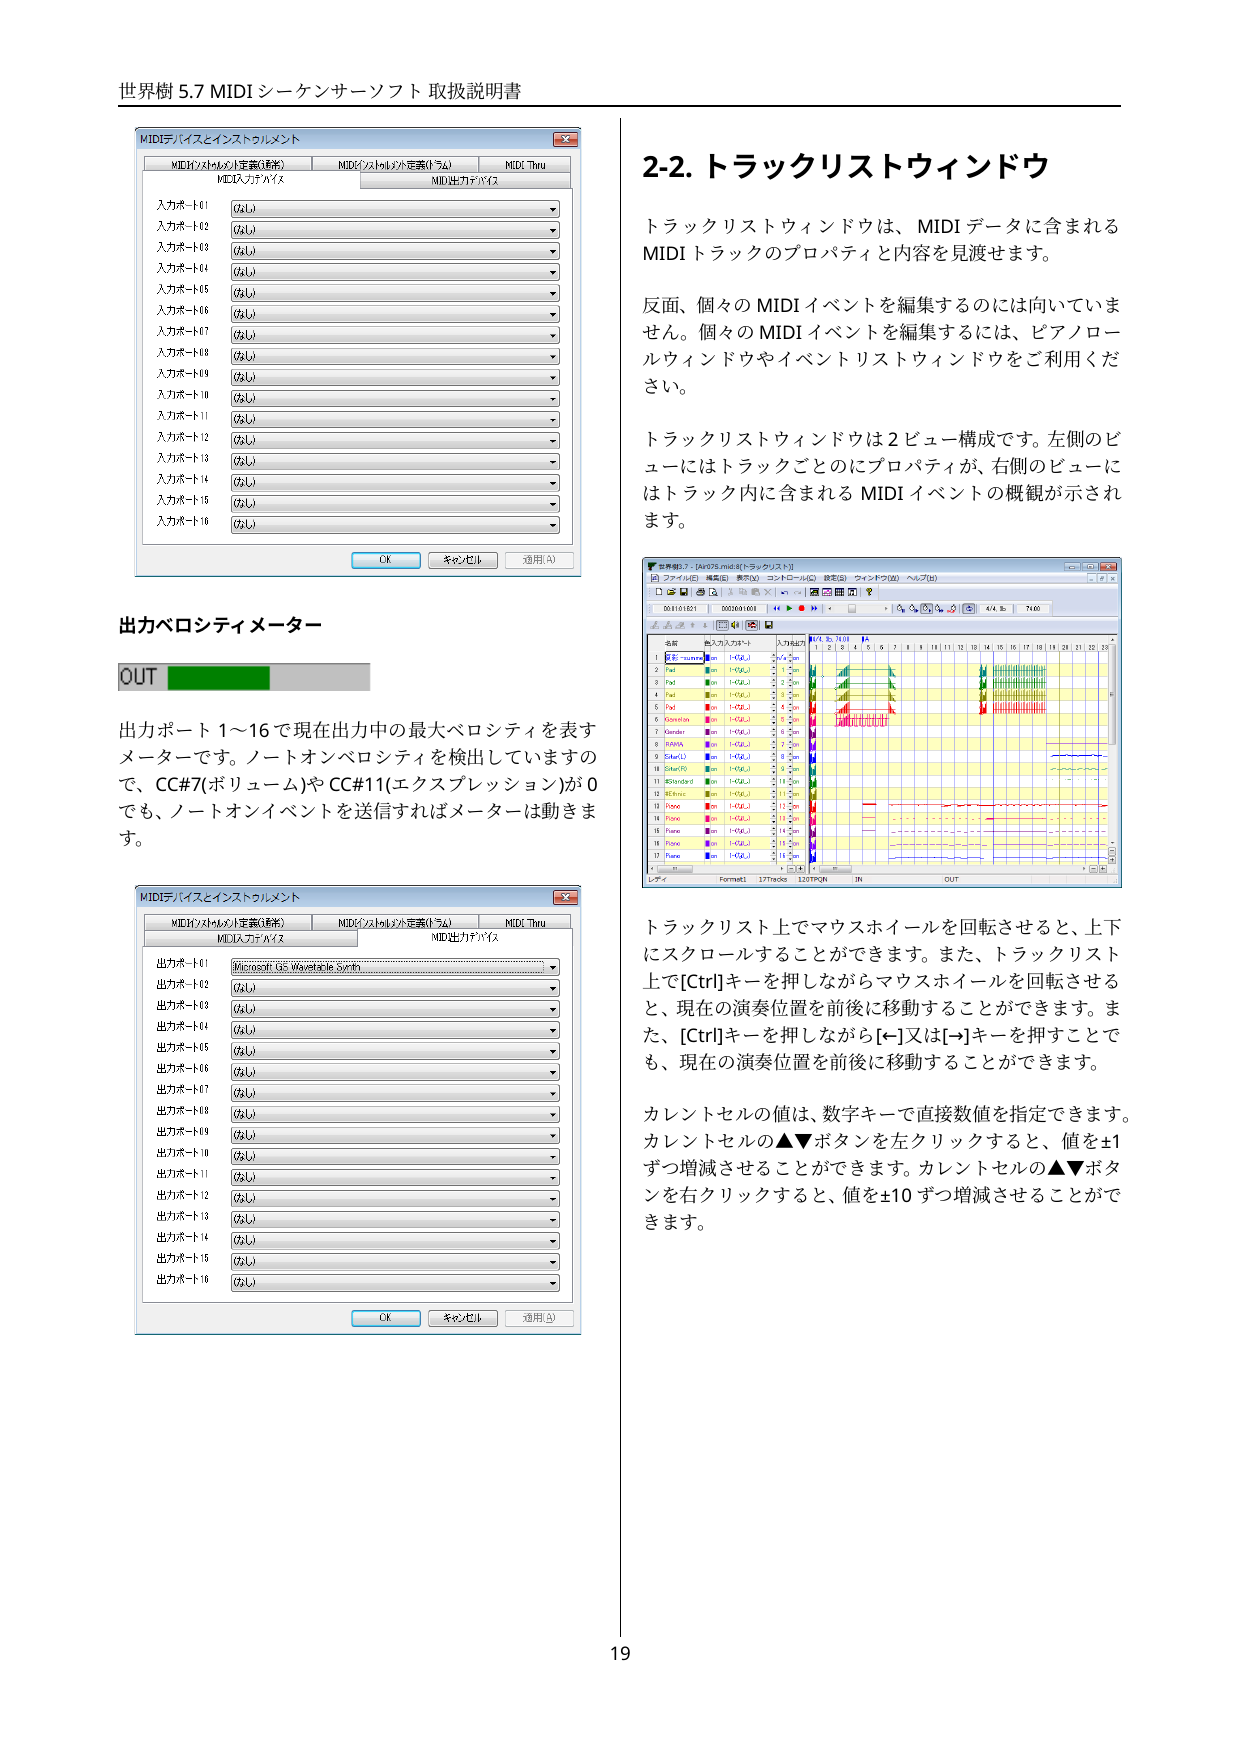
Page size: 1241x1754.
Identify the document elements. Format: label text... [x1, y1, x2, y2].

text 出力ポート1～16で現在出力中の最大ベロシティを表すメーターです。ノートオンベロシティを検出していますので、CC#7(ボリューム)やCC#11(エクスプレッション)が0でも、ノートオンイベントを送信すればメーターは動きます。 [118, 716, 598, 851]
text トラックリストウィンドウは2ビュー構成です。左側のビューにはトラックごとのにプロパティが、右側のビューにはトラック内に含まれるMIDIイベントの概観が示されます。 [642, 424, 1122, 532]
text 反面、個々のMIDIイベントを編集するのには向いていません。個々のMIDIイベントを編集するには、ピアノロールウィンドウやイベントリストウィンドウをご利用ください。 [642, 291, 1122, 399]
text トラックリストウィンドウは、MIDIデータに含まれるMIDIトラックのプロパティと内容を見渡せます。 [642, 212, 1122, 266]
text カレントセルの▲▼ボタンを左クリックすると、値を±1ずつ増減させることができます。カレントセルの▲▼ボタンを右クリックすると、値を±10ずつ増減させることができます。 [642, 1127, 1122, 1235]
picture [134, 127, 582, 577]
text 出力ベロシティメーター [118, 611, 598, 638]
subtitle 2-2. トラックリストウィンドウ [642, 144, 1122, 186]
text カレントセルの値は、数字キーで直接数値を指定できます。 [642, 1100, 1122, 1127]
picture [642, 557, 1122, 888]
text トラックリスト上でマウスホイールを回転させると、上下にスクロールすることができます。また、トラックリスト上で[Ctrl]キーを押しながらマウスホイールを回転させると、現在の演奏位置を前後に移動することができます。また、[Ctrl]キーを押しながら[←]又は[→]キーを押すことでも、現在の演奏位置を前後に移動することができます。 [642, 913, 1122, 1074]
picture [134, 885, 582, 1335]
